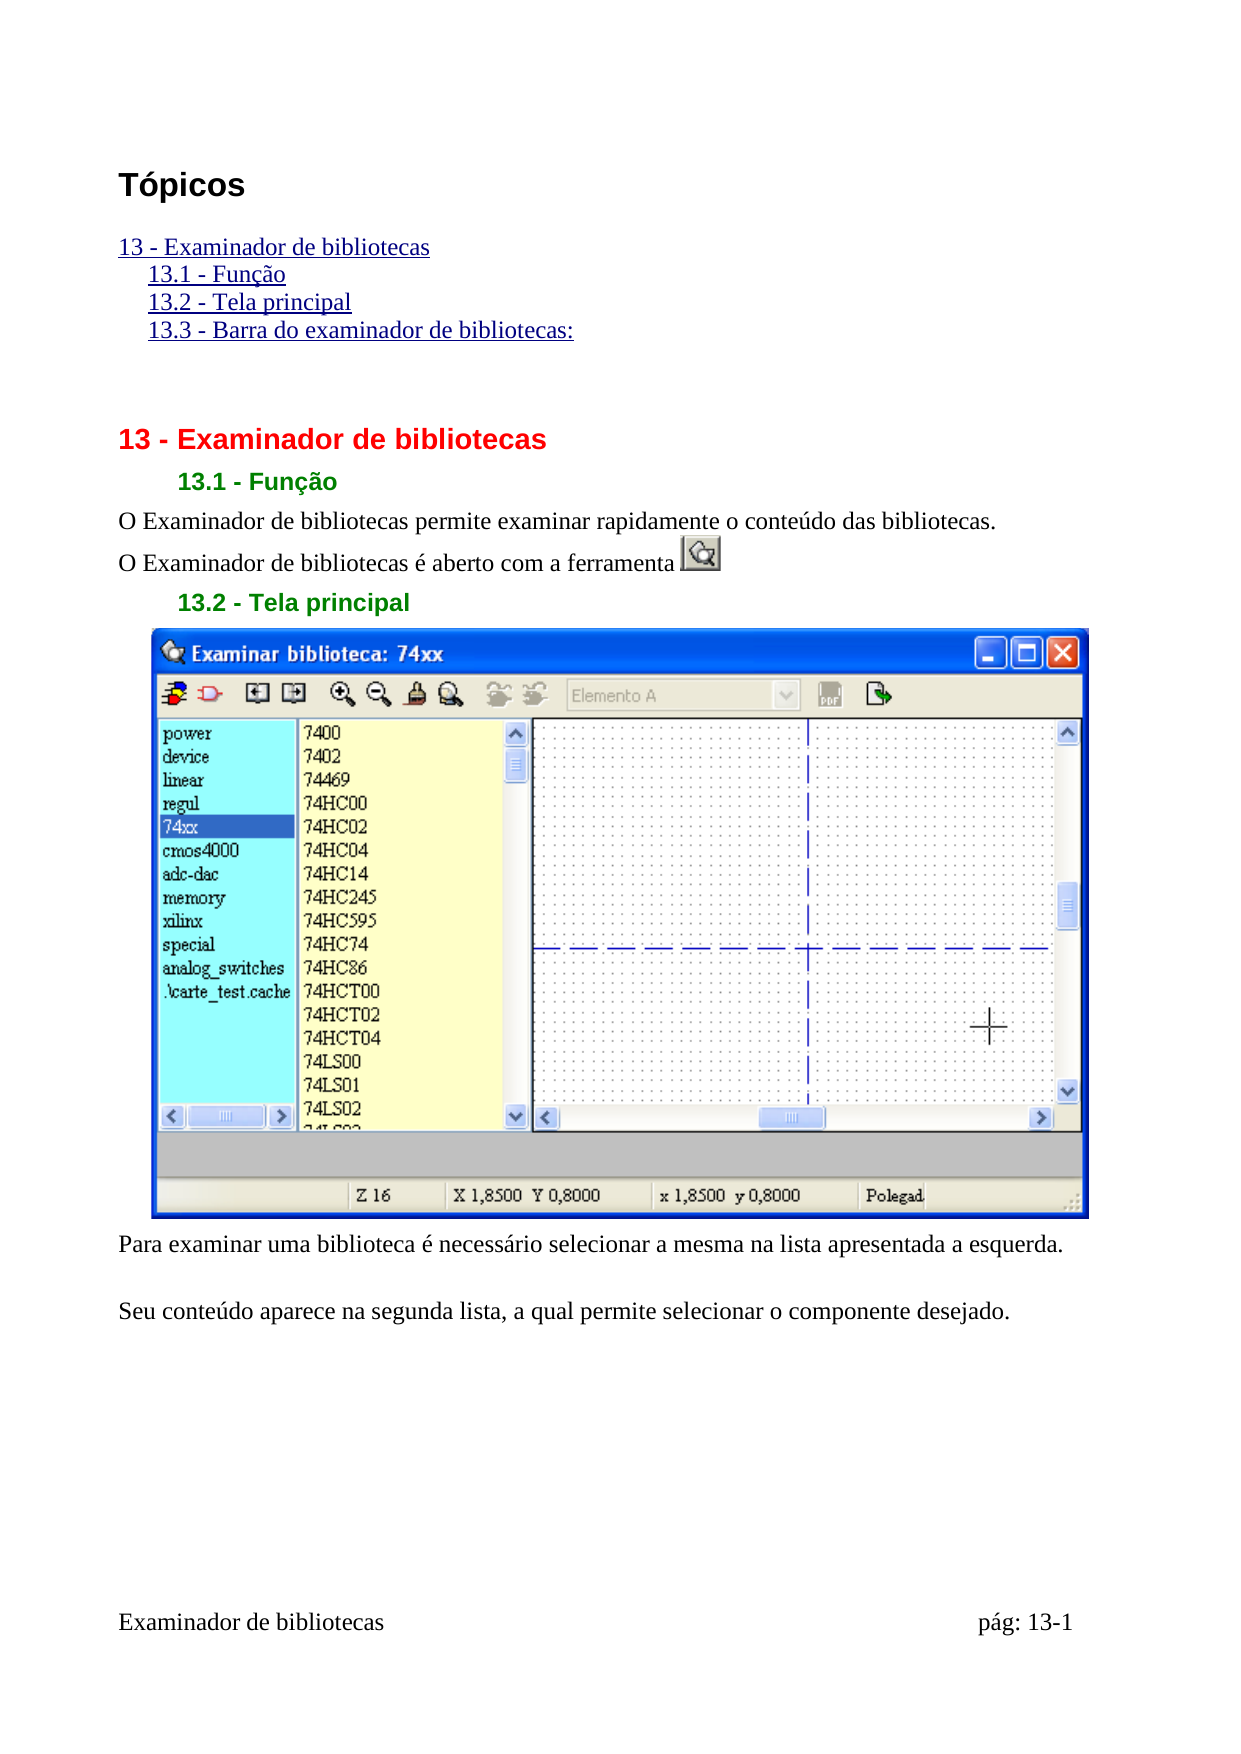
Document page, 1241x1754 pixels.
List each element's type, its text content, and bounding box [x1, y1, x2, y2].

text O Examinador de bibliotecas é aberto com a ferramenta [118, 535, 1122, 576]
text 13.3 - Barra do examinador de bibliotecas: [148, 316, 1122, 344]
subtitle Tópicos [118, 166, 1122, 203]
text 13.2 - Tela principal [148, 288, 1122, 316]
text 13 - Examinador de bibliotecas [118, 233, 1122, 261]
subtitle Função [177, 468, 1122, 496]
text 13.1 - Função [148, 261, 1122, 288]
text Seu conteúdo aparece na segunda lista, a qual permite selecionar o componente desejado. [118, 1297, 1122, 1325]
text Para examinar uma biblioteca é necessário selecionar a mesma na lista apresentada a esquerda. [118, 1230, 1122, 1258]
subtitle Examinador de bibliotecas [118, 423, 1122, 456]
picture [680, 535, 721, 571]
subtitle Tela principal [177, 588, 1122, 616]
text O Examinador de bibliotecas permite examinar rapidamente o conteúdo das bibliotecas. [118, 507, 1122, 535]
picture [151, 628, 1089, 1219]
